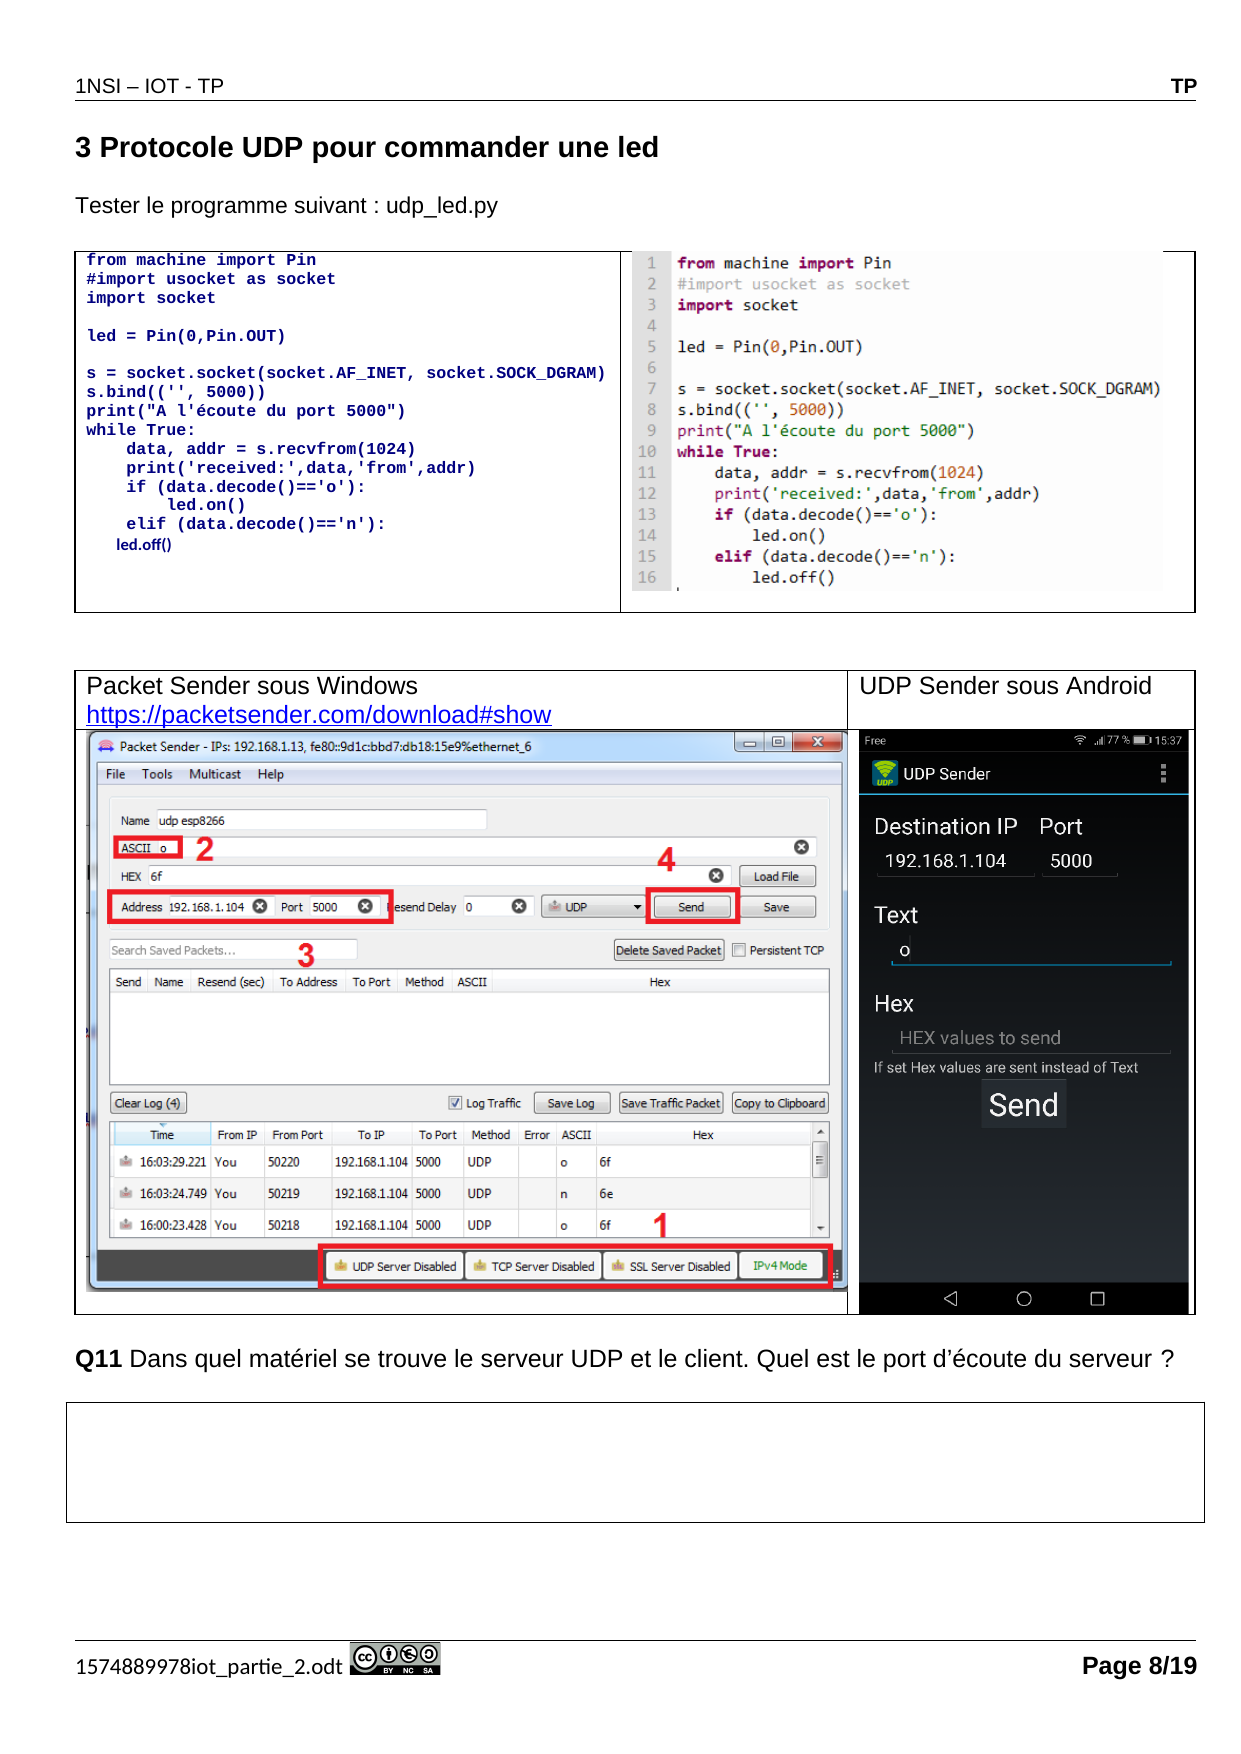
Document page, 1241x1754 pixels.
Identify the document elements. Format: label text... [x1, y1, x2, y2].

table_cell [848, 730, 859, 1314]
picture [86, 730, 848, 1292]
table_header UDP Sender sous Android [848, 671, 1194, 729]
table_header [621, 252, 1194, 612]
table_cell [76, 730, 847, 1314]
table_header Packet Sender sous Windows https://packetsender.com/download#show [76, 671, 847, 729]
text Tester le programme suivant : udp_led.py [75, 192, 1196, 218]
text Q11 Dans quel matériel se trouve le serveur UDP et le client. Quel est le port d’écoute du serveur ? [75, 1344, 1196, 1373]
table_header from machine import Pin #import usocket as socket import socket led = Pin(0,Pin.OUT) s = socket.socket(socket.AF_INET, socket.SOCK_DGRAM) s.bind(('', 5000)) print("A l'écoute du port 5000") while True: data, addr = s.recvfrom(1024) print('received:',data,'from',addr) if (data.decode()=='o'): led.on() elif (data.decode()=='n'): led.off() [76, 252, 620, 612]
table_cell [1189, 730, 1194, 1314]
picture [349, 1642, 441, 1675]
text 3 Protocole UDP pour commander une led [75, 129, 1196, 163]
